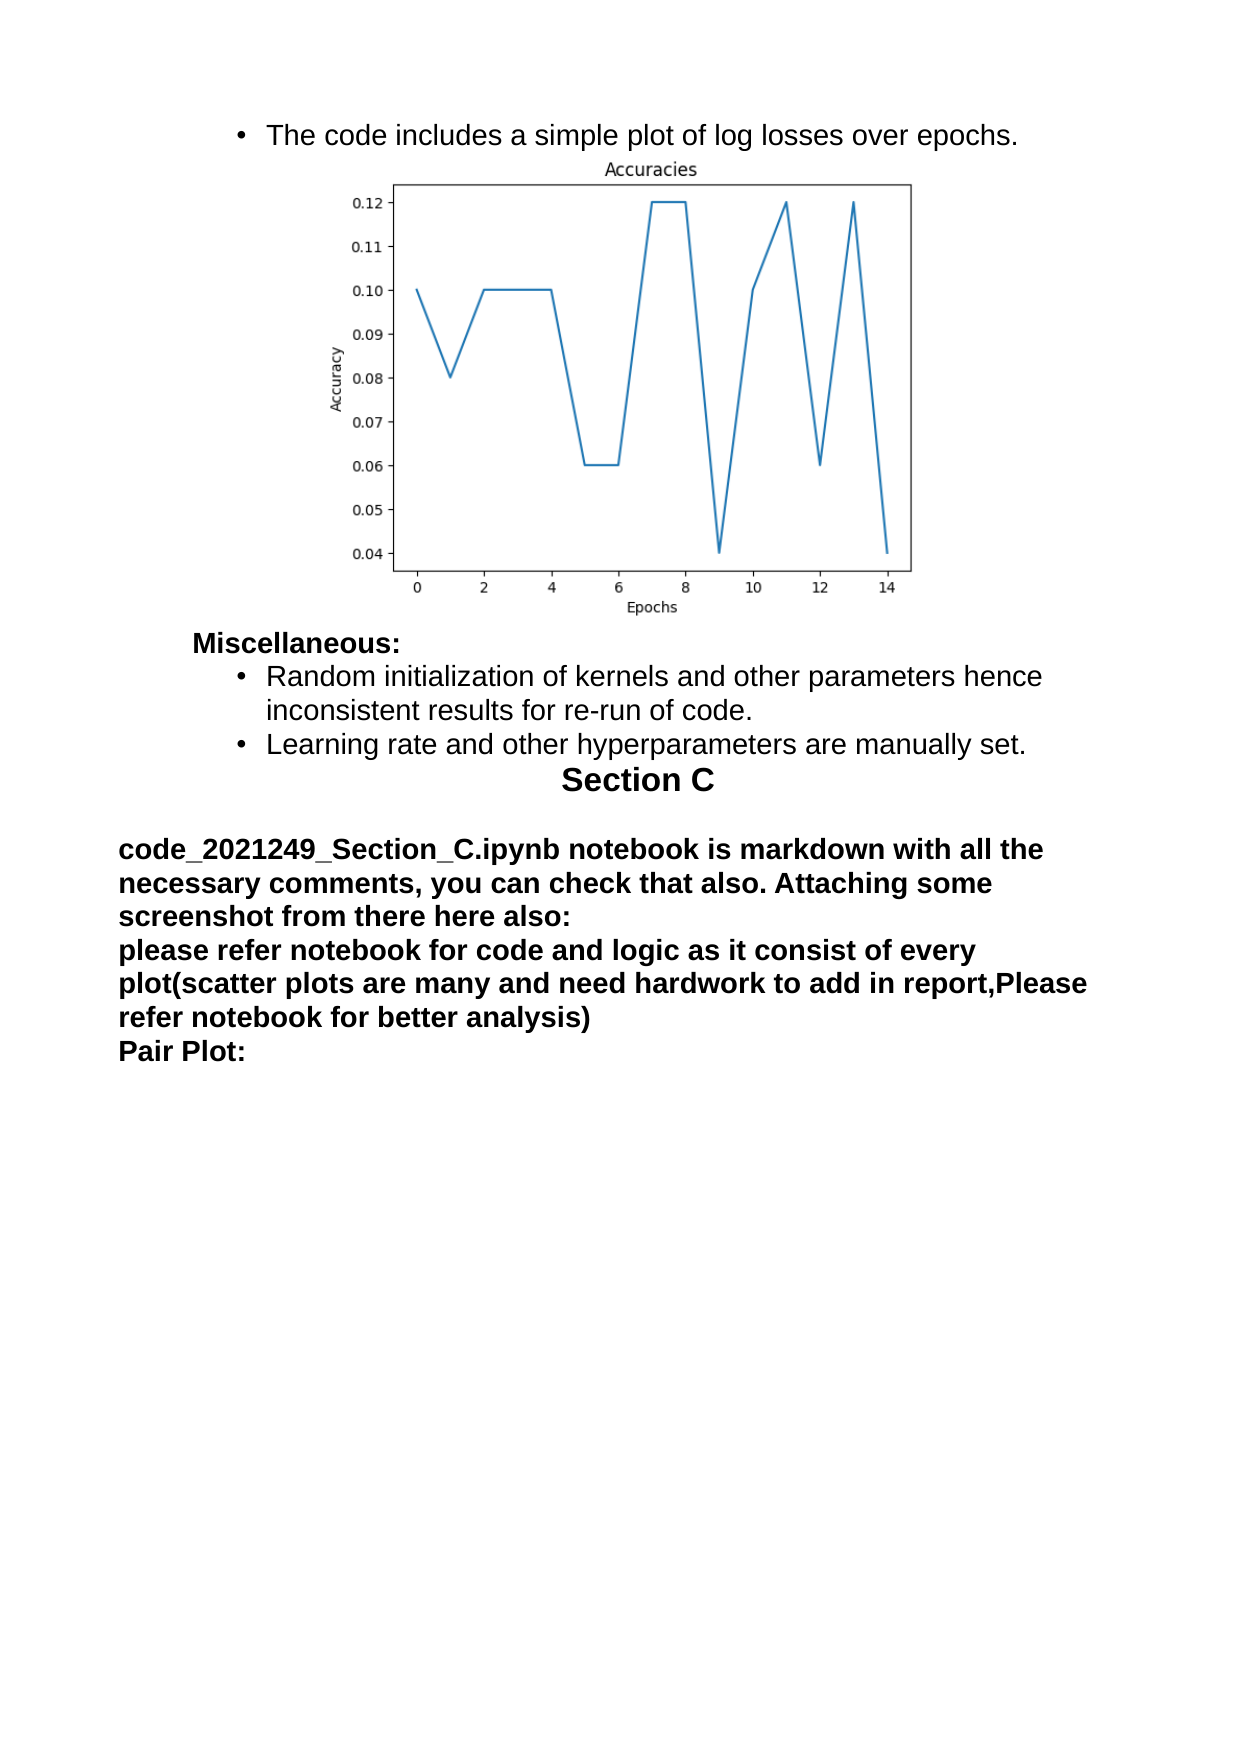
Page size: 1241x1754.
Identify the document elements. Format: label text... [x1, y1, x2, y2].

list Random initialization of kernels and other parameters hence inconsistent results for re-run of code. [236, 659, 1122, 727]
list Learning rate and other hyperparameters are manually set. [236, 727, 1122, 760]
text Section C [118, 760, 1122, 799]
list Miscellaneous: [162, 214, 1122, 659]
list The code includes a simple plot of log losses over epochs. [236, 118, 1122, 152]
picture [320, 151, 920, 626]
text code_2021249_Section_C.ipynb notebook is markdown with all the necessary comments, you can check that also. Attaching some screenshot from there here also: please refer notebook for code and logic as it consist of every plot(scatter plots are many and need hardwork to add in report,Please refer notebook for better analysis) Pair Plot: [118, 832, 1122, 1067]
